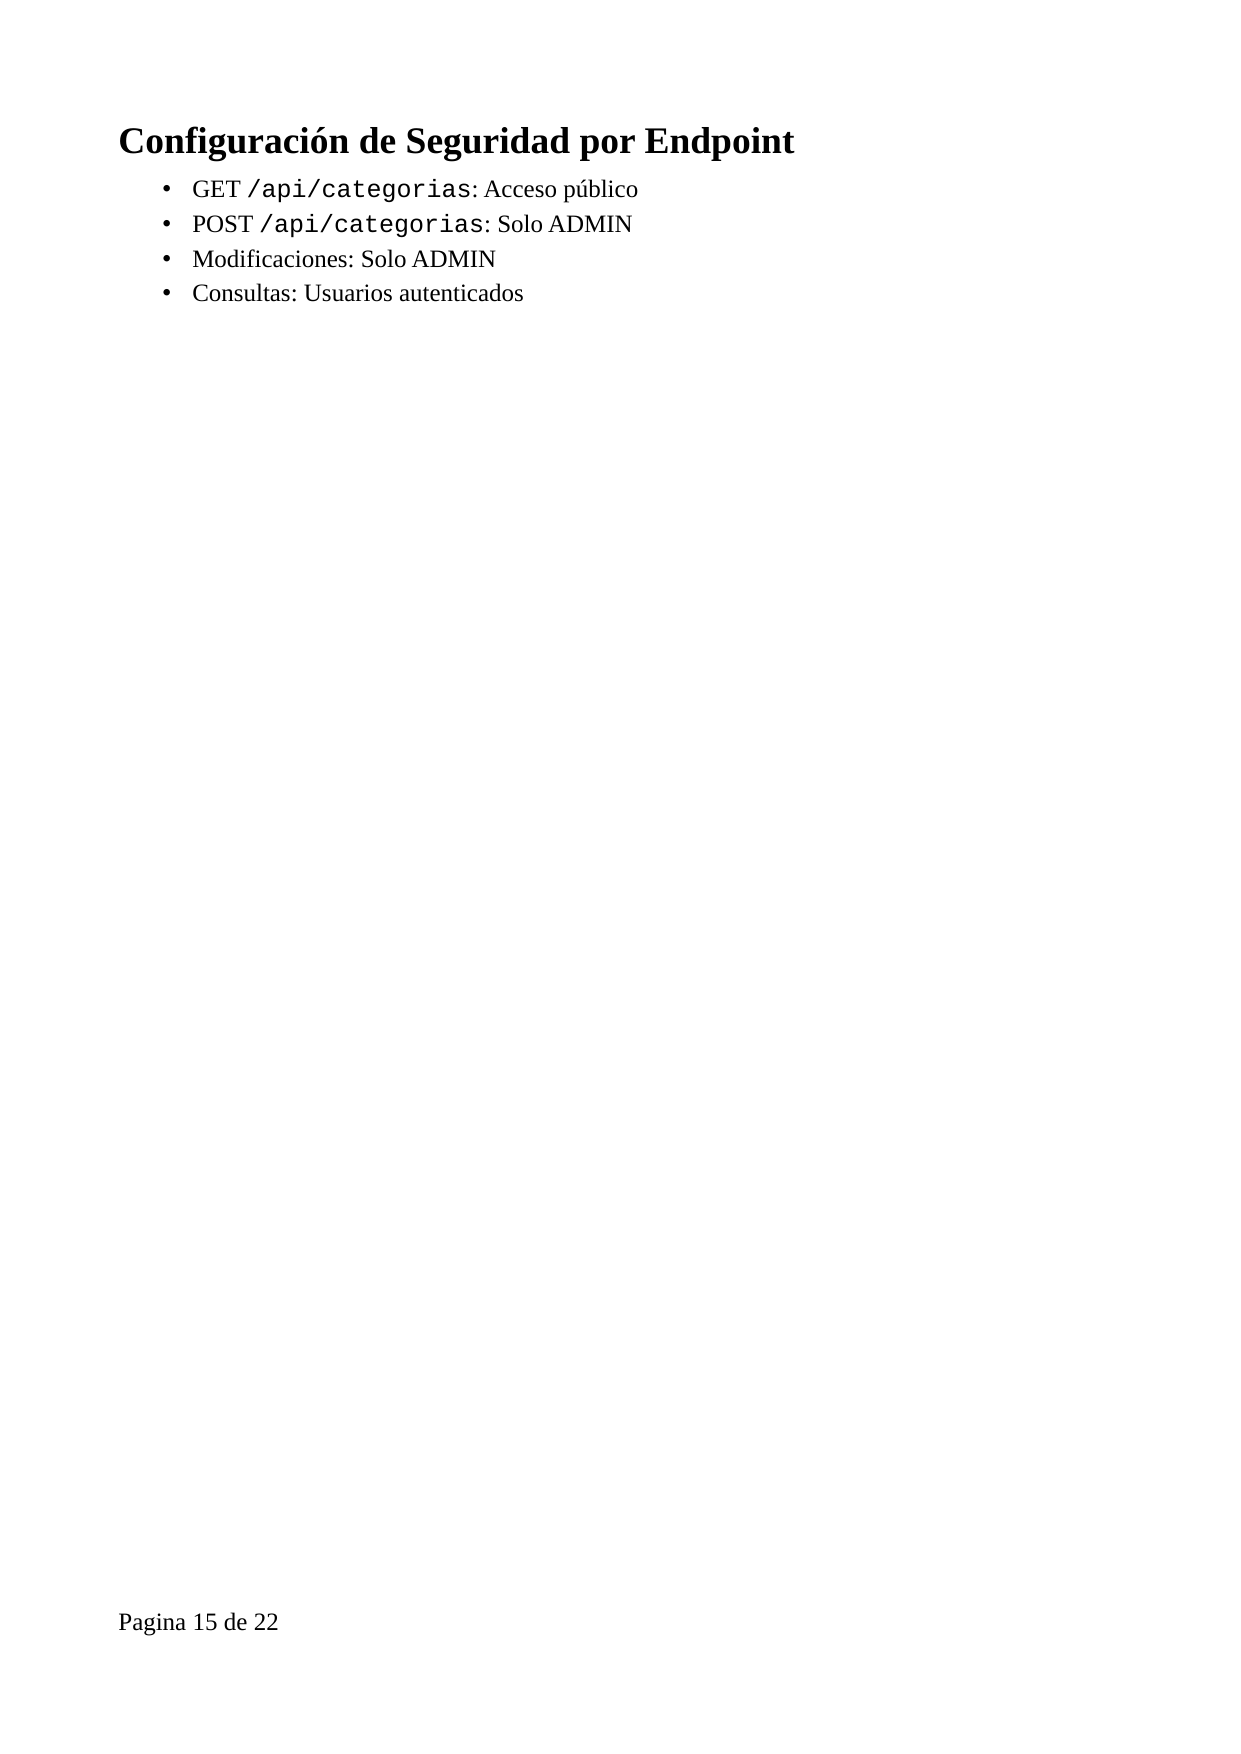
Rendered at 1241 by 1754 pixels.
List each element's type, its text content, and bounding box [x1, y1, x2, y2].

list GET /api/categorias: Acceso público [162, 174, 1122, 204]
list Consultas: Usuarios autenticados [162, 278, 1122, 306]
list Modificaciones: Solo ADMIN [162, 244, 1122, 273]
subtitle Configuración de Seguridad por Endpoint [118, 118, 1122, 161]
list POST /api/categorias: Solo ADMIN [162, 209, 1122, 240]
